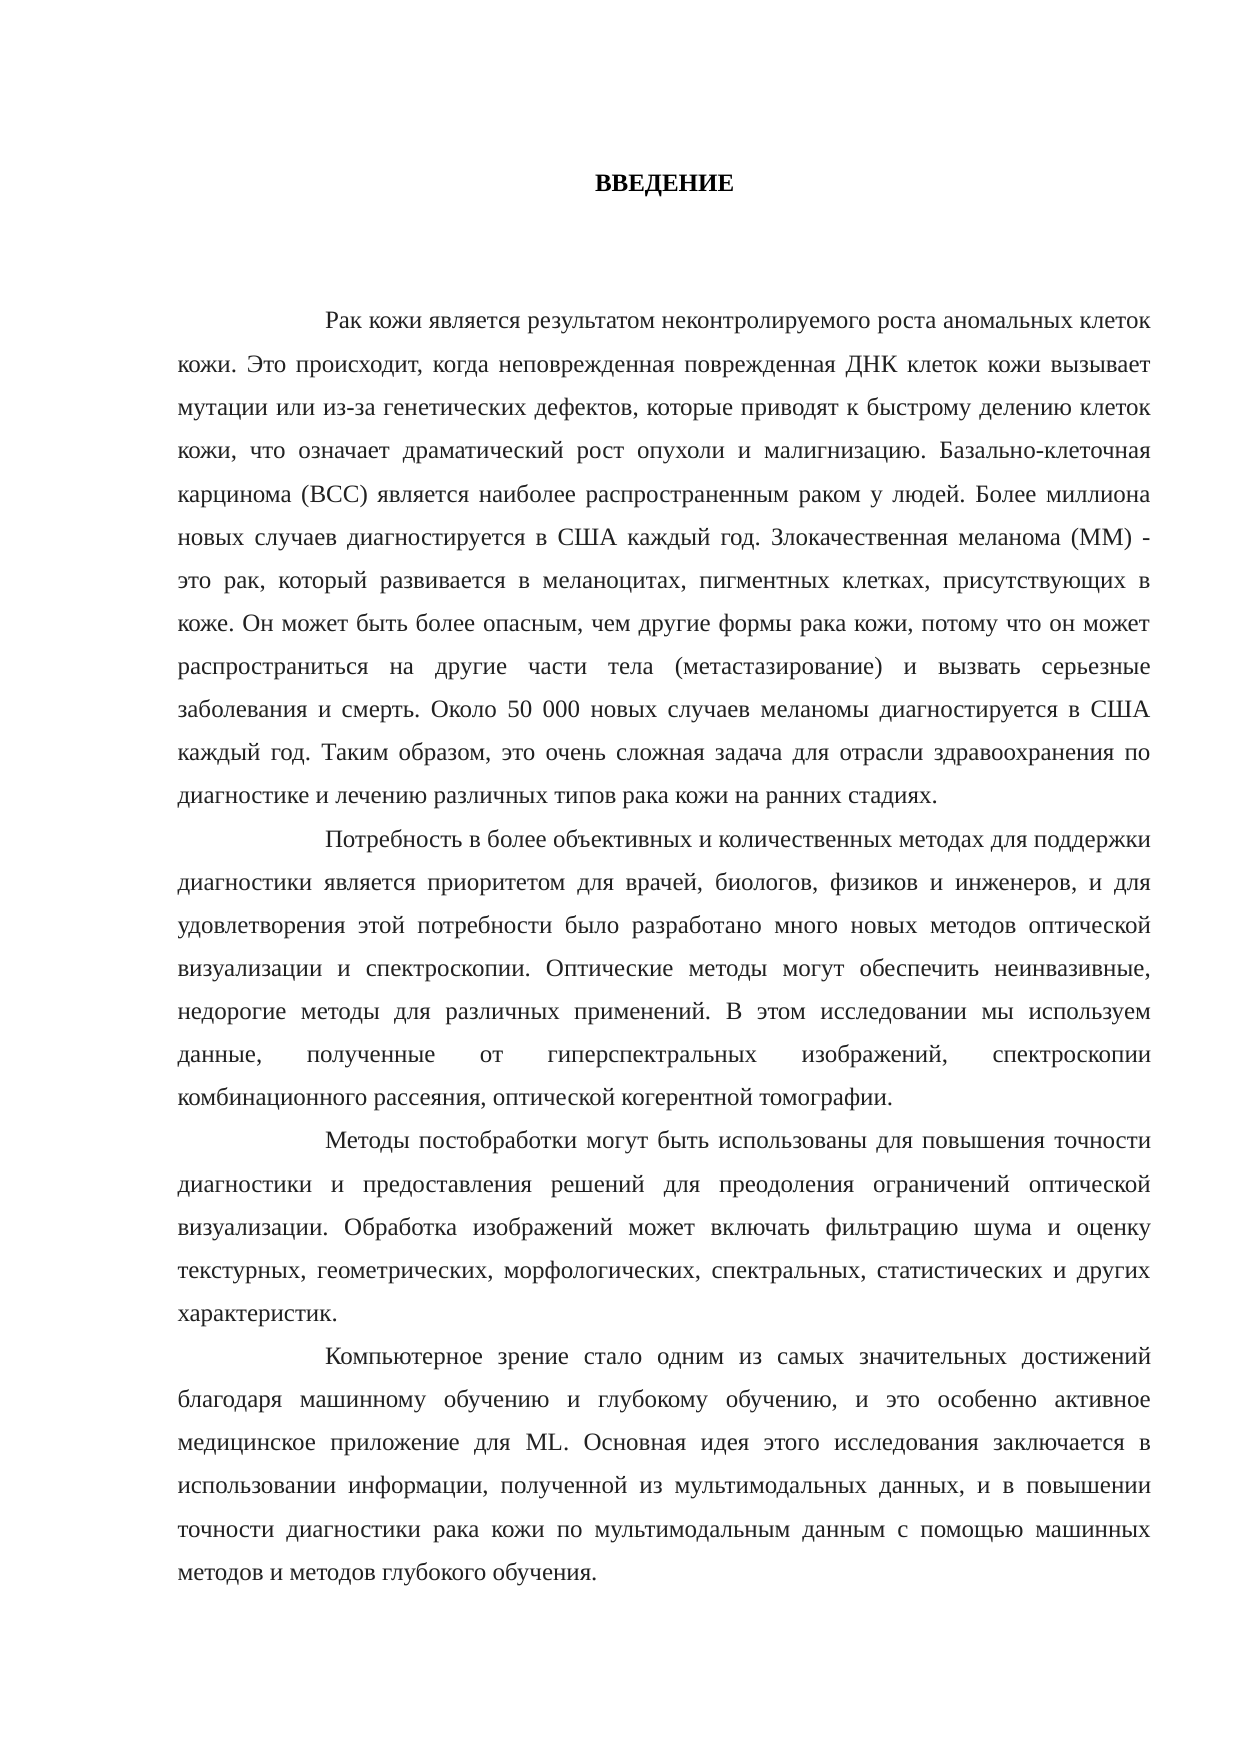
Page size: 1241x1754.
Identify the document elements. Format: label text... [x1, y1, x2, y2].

text Рак кожи является результатом неконтролируемого роста аномальных клеток кожи. Это происходит, когда неповрежденная поврежденная ДНК клеток кожи вызывает мутации или из-за генетических дефектов, которые приводят к быстрому делению клеток кожи, что означает драматический рост опухоли и малигнизацию. Базально-клеточная карцинома (BCC) является наиболее распространенным раком у людей. Более миллиона новых случаев диагностируется в США каждый год. Злокачественная меланома (ММ) - это рак, который развивается в меланоцитах, пигментных клетках, присутствующих в коже. Он может быть более опасным, чем другие формы рака кожи, потому что он может распространиться на другие части тела (метастазирование) и вызвать серьезные заболевания и смерть. Около 50 000 новых случаев меланомы диагностируется в США каждый год. Таким образом, это очень сложная задача для отрасли здравоохранения по диагностике и лечению различных типов рака кожи на ранних стадиях. [177, 301, 1152, 809]
text ВВЕДЕНИЕ [177, 168, 1152, 197]
text Компьютерное зрение стало одним из самых значительных достижений благодаря машинному обучению и глубокому обучению, и это особенно активное медицинское приложение для ML. Основная идея этого исследования заключается в использовании информации, полученной из мультимодальных данных, и в повышении точности диагностики рака кожи по мультимодальным данным с помощью машинных методов и методов глубокого обучения. [177, 1341, 1152, 1586]
text Потребность в более объективных и количественных методах для поддержки диагностики является приоритетом для врачей, биологов, физиков и инженеров, и для удовлетворения этой потребности было разработано много новых методов оптической визуализации и спектроскопии. Оптические методы могут обеспечить неинвазивные, недорогие методы для различных применений. В этом исследовании мы используем данные, полученные от гиперспектральных изображений, спектроскопии комбинационного рассеяния, оптической когерентной томографии. [177, 824, 1152, 1111]
text Методы постобработки могут быть использованы для повышения точности диагностики и предоставления решений для преодоления ограничений оптической визуализации. Обработка изображений может включать фильтрацию шума и оценку текстурных, геометрических, морфологических, спектральных, статистических и других характеристик. [177, 1126, 1152, 1327]
